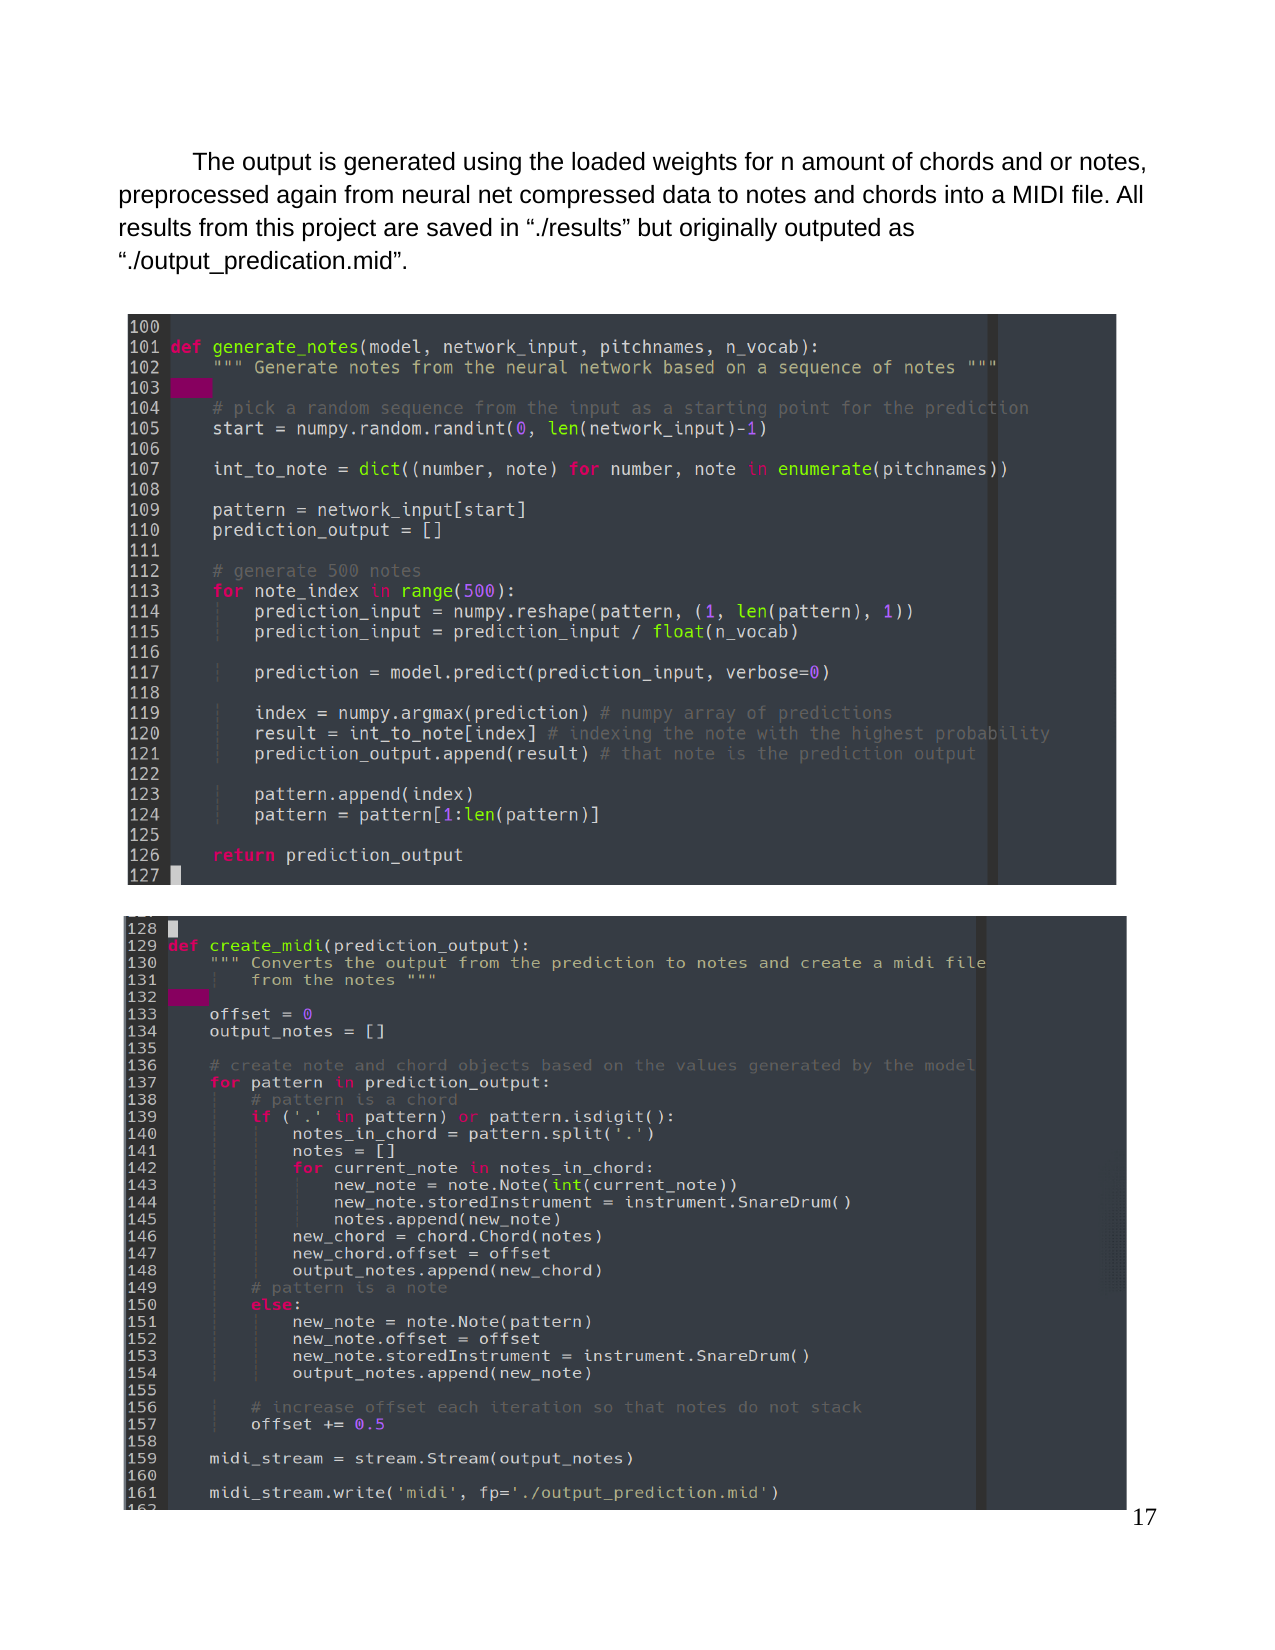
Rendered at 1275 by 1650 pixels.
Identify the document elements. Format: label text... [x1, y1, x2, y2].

text The output is generated using the loaded weights for n amount of chords and or notes, preprocessed again from neural net compressed data to notes and chords into a MIDI file. All results from this project are saved in “./results” but originally outputed as “./output_predication.mid”. [118, 147, 1157, 275]
picture [127, 314, 1117, 885]
picture [123, 916, 1127, 1510]
